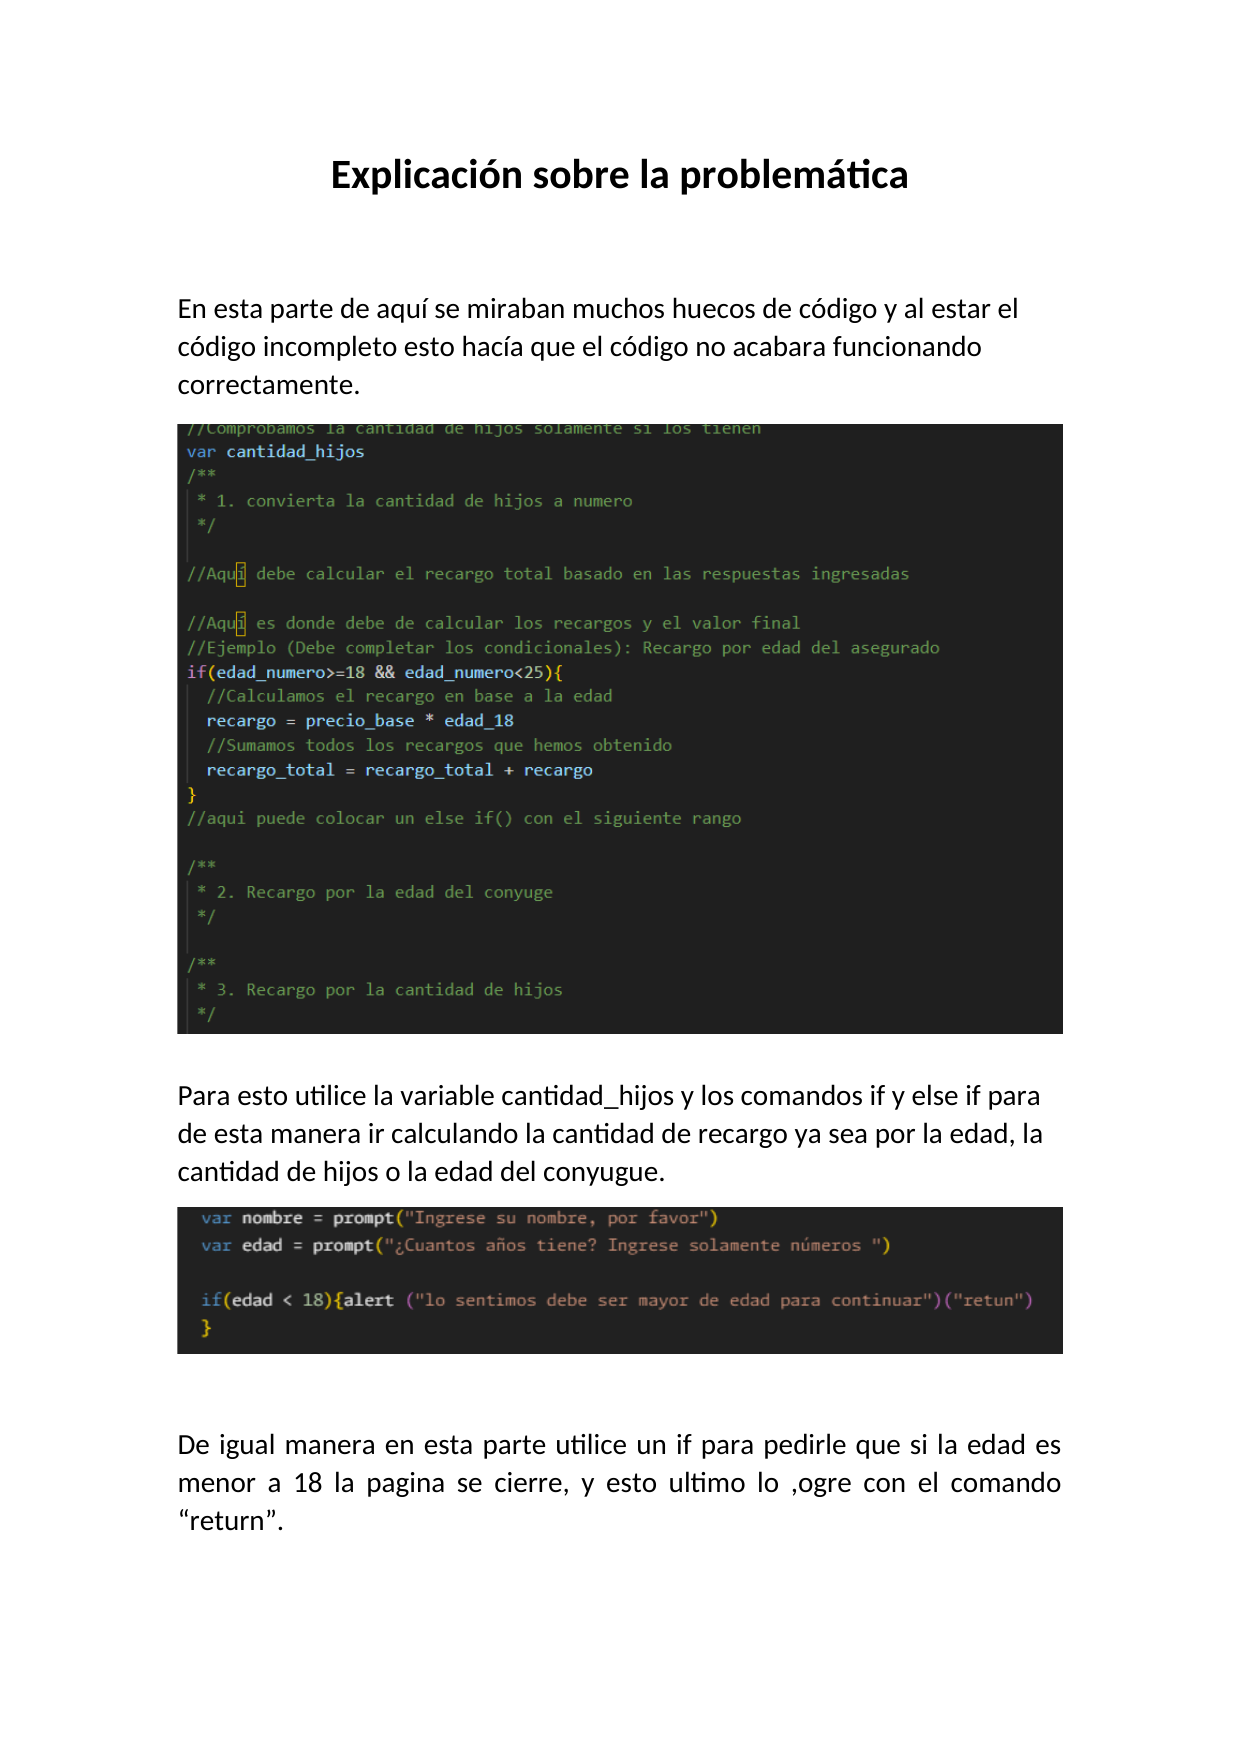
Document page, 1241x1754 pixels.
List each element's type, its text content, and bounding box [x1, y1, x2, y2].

text Para esto utilice la variable cantidad_hijos y los comandos if y else if para de esta manera ir calculando la cantidad de recargo ya sea por la edad, la cantidad de hijos o la edad del conyugue. [177, 1077, 1063, 1188]
text De igual manera en esta parte utilice un if para pedirle que si la edad es menor a 18 la pagina se cierre, y esto ultimo lo ,ogre con el comando “return”. [177, 1426, 1063, 1538]
text Explicación sobre la problemática [177, 148, 1063, 198]
text En esta parte de aquí se miraban muchos huecos de código y al estar el código incompleto esto hacía que el código no acabara funcionando correctamente. [177, 290, 1063, 401]
